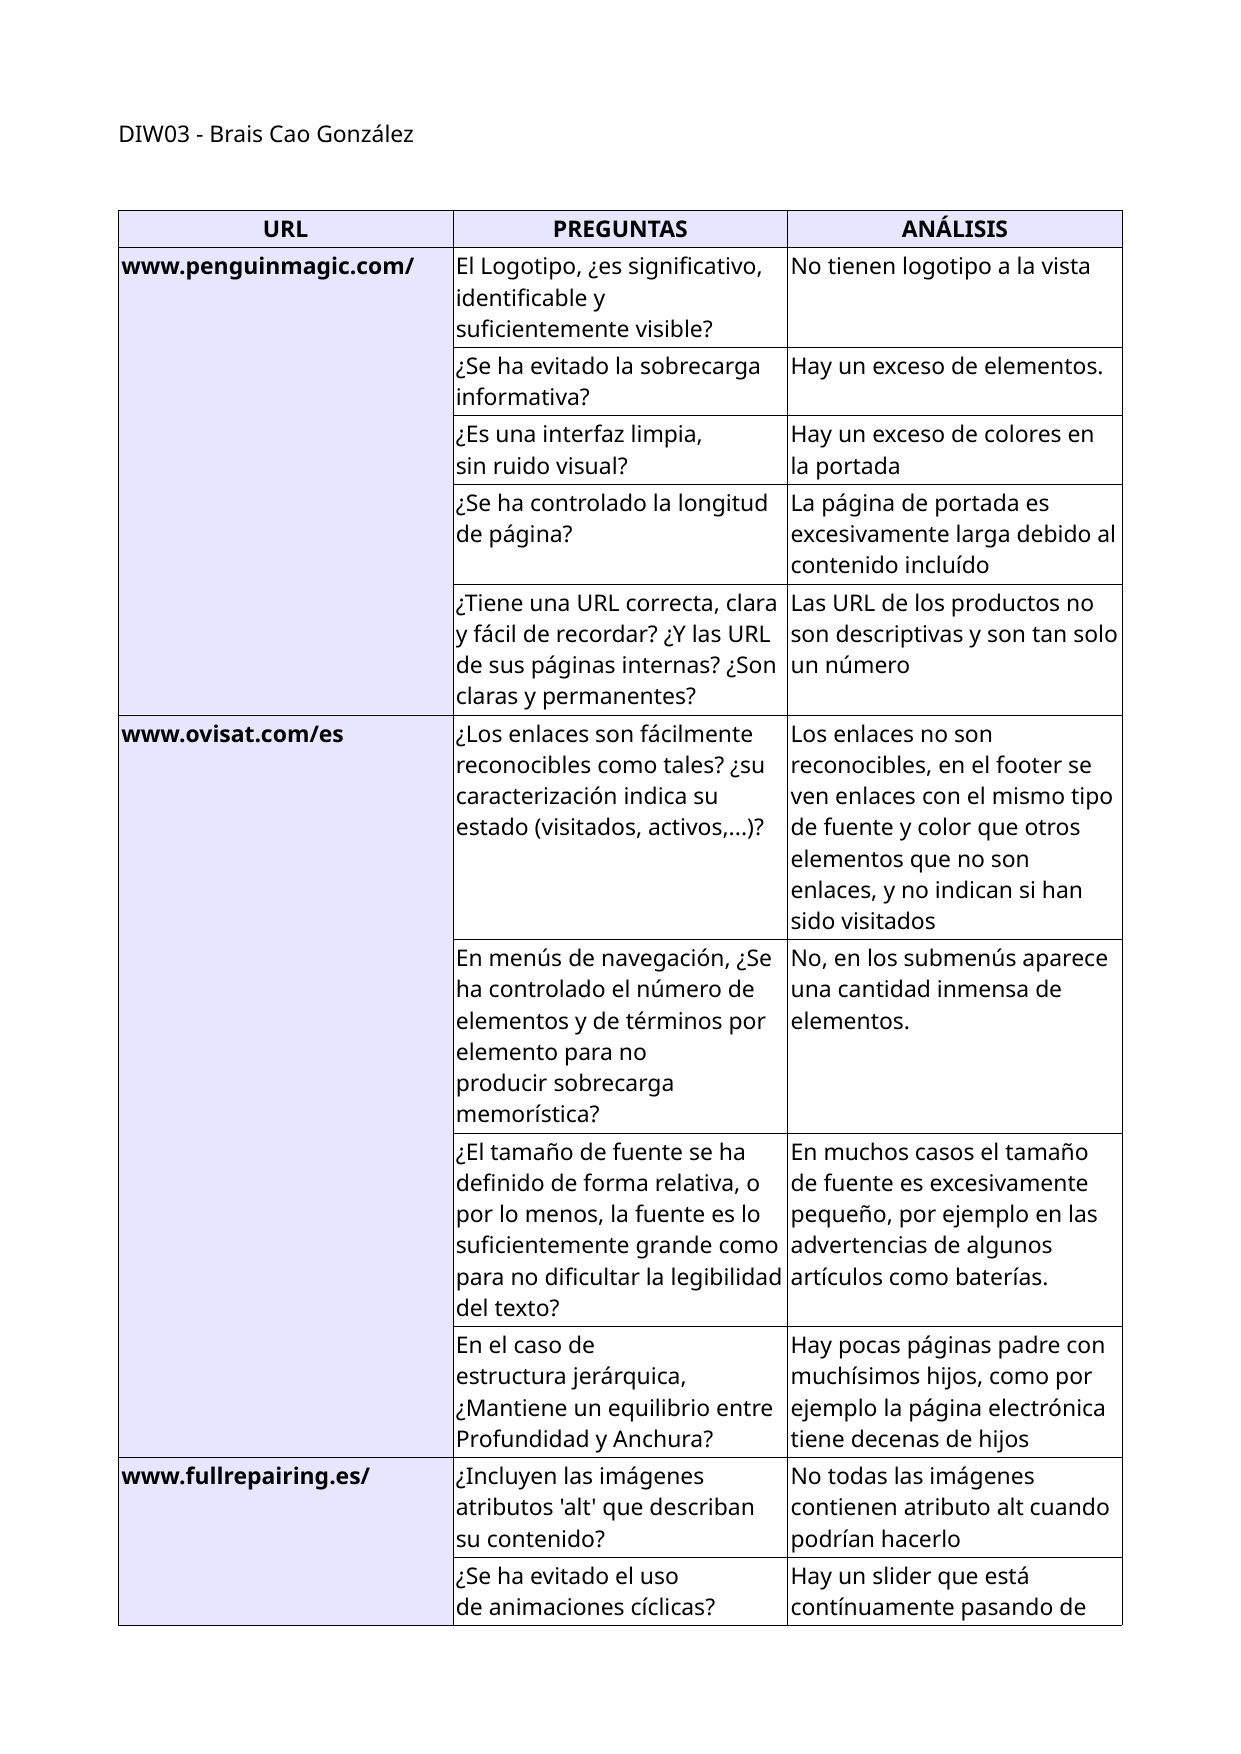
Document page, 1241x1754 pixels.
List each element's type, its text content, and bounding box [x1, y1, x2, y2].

table_cell No todas las imágenes contienen atributo alt cuando podrían hacerlo [788, 1458, 1122, 1557]
table_cell ¿Se ha evitado la sobrecarga informativa? [454, 348, 787, 415]
table_cell www.ovisat.com/es [119, 716, 453, 1457]
table_cell www.penguinmagic.com/ [119, 248, 453, 714]
table_cell ¿Es una interfaz limpia, sin ruido visual? [454, 416, 787, 484]
table_cell ¿Se ha evitado el uso de animaciones cíclicas? [454, 1558, 787, 1625]
table_cell Los enlaces no son reconocibles, en el footer se ven enlaces con el mismo tipo de fuente y color que otros elementos que no son enlaces, y no indican si han sido visitados [788, 716, 1122, 939]
table_cell ¿Los enlaces son fácilmente reconocibles como tales? ¿su caracterización indica su estado (visitados, activos,...)? [454, 716, 787, 939]
table_cell El Logotipo, ¿es significativo, identificable y suficientemente visible? [454, 248, 787, 347]
table_cell Hay un exceso de elementos. [788, 348, 1122, 415]
table_cell No tienen logotipo a la vista [788, 248, 1122, 347]
table_cell Las URL de los productos no son descriptivas y son tan solo un número [788, 585, 1122, 714]
table_cell ¿El tamaño de fuente se ha definido de forma relativa, o por lo menos, la fuente es lo suficientemente grande como para no dificultar la legibilidad del texto? [454, 1134, 787, 1326]
table_cell ¿Tiene una URL correcta, clara y fácil de recordar? ¿Y las URL de sus páginas internas? ¿Son claras y permanentes? [454, 585, 787, 714]
table_cell En menús de navegación, ¿Se ha controlado el número de elementos y de términos por elemento para no producir sobrecarga memorística? [454, 940, 787, 1133]
table_header PREGUNTAS [454, 211, 787, 247]
table_cell No, en los submenús aparece una cantidad inmensa de elementos. [788, 940, 1122, 1133]
table_cell www.fullrepairing.es/ [119, 1458, 453, 1625]
table_cell ¿Incluyen las imágenes atributos 'alt' que describan su contenido? [454, 1458, 787, 1557]
table_cell En el caso de estructura jerárquica, ¿Mantiene un equilibrio entre Profundidad y Anchura? [454, 1327, 787, 1457]
table_cell ¿Se ha controlado la longitud de página? [454, 485, 787, 583]
table_cell La página de portada es excesivamente larga debido al contenido incluído [788, 485, 1122, 583]
table_cell En muchos casos el tamaño de fuente es excesivamente pequeño, por ejemplo en las advertencias de algunos artículos como baterías. [788, 1134, 1122, 1326]
table_header URL [119, 211, 453, 247]
table_cell Hay un slider que está contínuamente pasando de [788, 1558, 1122, 1625]
table_header ANÁLISIS [788, 211, 1122, 247]
table_cell Hay pocas páginas padre con muchísimos hijos, como por ejemplo la página electrónica tiene decenas de hijos [788, 1327, 1122, 1457]
table_cell Hay un exceso de colores en la portada [788, 416, 1122, 484]
